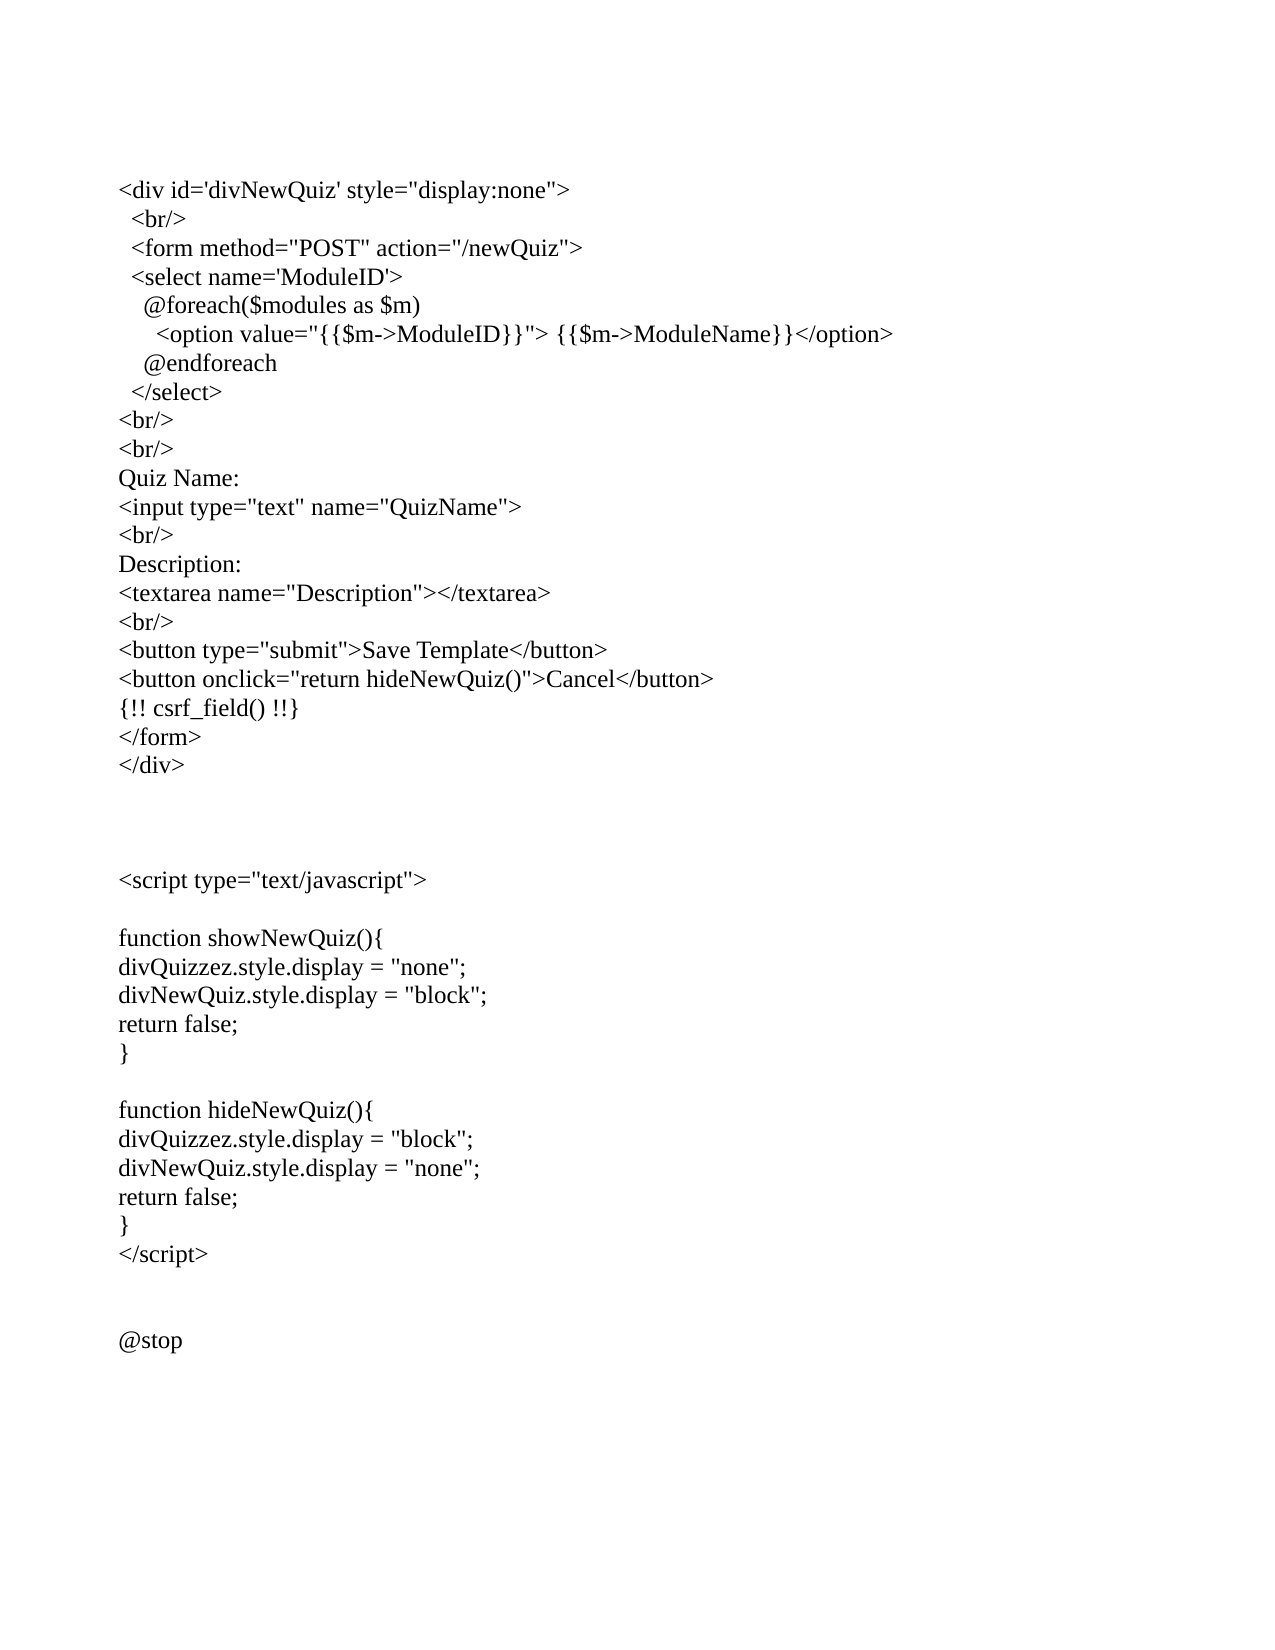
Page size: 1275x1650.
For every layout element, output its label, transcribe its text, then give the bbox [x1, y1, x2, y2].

text <br/> [118, 434, 1157, 463]
text <select name='ModuleID'> [118, 262, 1157, 291]
text divQuizzez.style.display = "none"; [118, 952, 1157, 981]
text return false; [118, 1182, 1157, 1211]
text <textarea name="Description"></textarea> [118, 578, 1157, 607]
text </select> [118, 377, 1157, 406]
text <option value="{{$m->ModuleID}}"> {{$m->ModuleName}}</option> [118, 319, 1157, 348]
text divQuizzez.style.display = "block"; [118, 1124, 1157, 1153]
text Quiz Name: [118, 463, 1157, 492]
text } [118, 1038, 1157, 1067]
text {!! csrf_field() !!} [118, 693, 1157, 722]
text <form method="POST" action="/newQuiz"> [118, 233, 1157, 262]
text divNewQuiz.style.display = "block"; [118, 981, 1157, 1009]
text <br/> [118, 521, 1157, 549]
text Description: [118, 549, 1157, 578]
text <input type="text" name="QuizName"> [118, 492, 1157, 521]
text <script type="text/javascript"> [118, 866, 1157, 894]
text </div> [118, 751, 1157, 779]
text <br/> [118, 607, 1157, 636]
text <button type="submit">Save Template</button> [118, 636, 1157, 664]
text } [118, 1211, 1157, 1239]
text <button onclick="return hideNewQuiz()">Cancel</button> [118, 664, 1157, 693]
text @endforeach [118, 348, 1157, 377]
text </script> [118, 1239, 1157, 1268]
text @stop [118, 1326, 1157, 1354]
text divNewQuiz.style.display = "none"; [118, 1153, 1157, 1182]
text return false; [118, 1009, 1157, 1038]
text <div id='divNewQuiz' style="display:none"> [118, 176, 1157, 204]
text </form> [118, 722, 1157, 751]
text function showNewQuiz(){ [118, 923, 1157, 952]
text <br/> [118, 406, 1157, 434]
text <br/> [118, 204, 1157, 233]
text @foreach($modules as $m) [118, 291, 1157, 319]
text function hideNewQuiz(){ [118, 1096, 1157, 1124]
